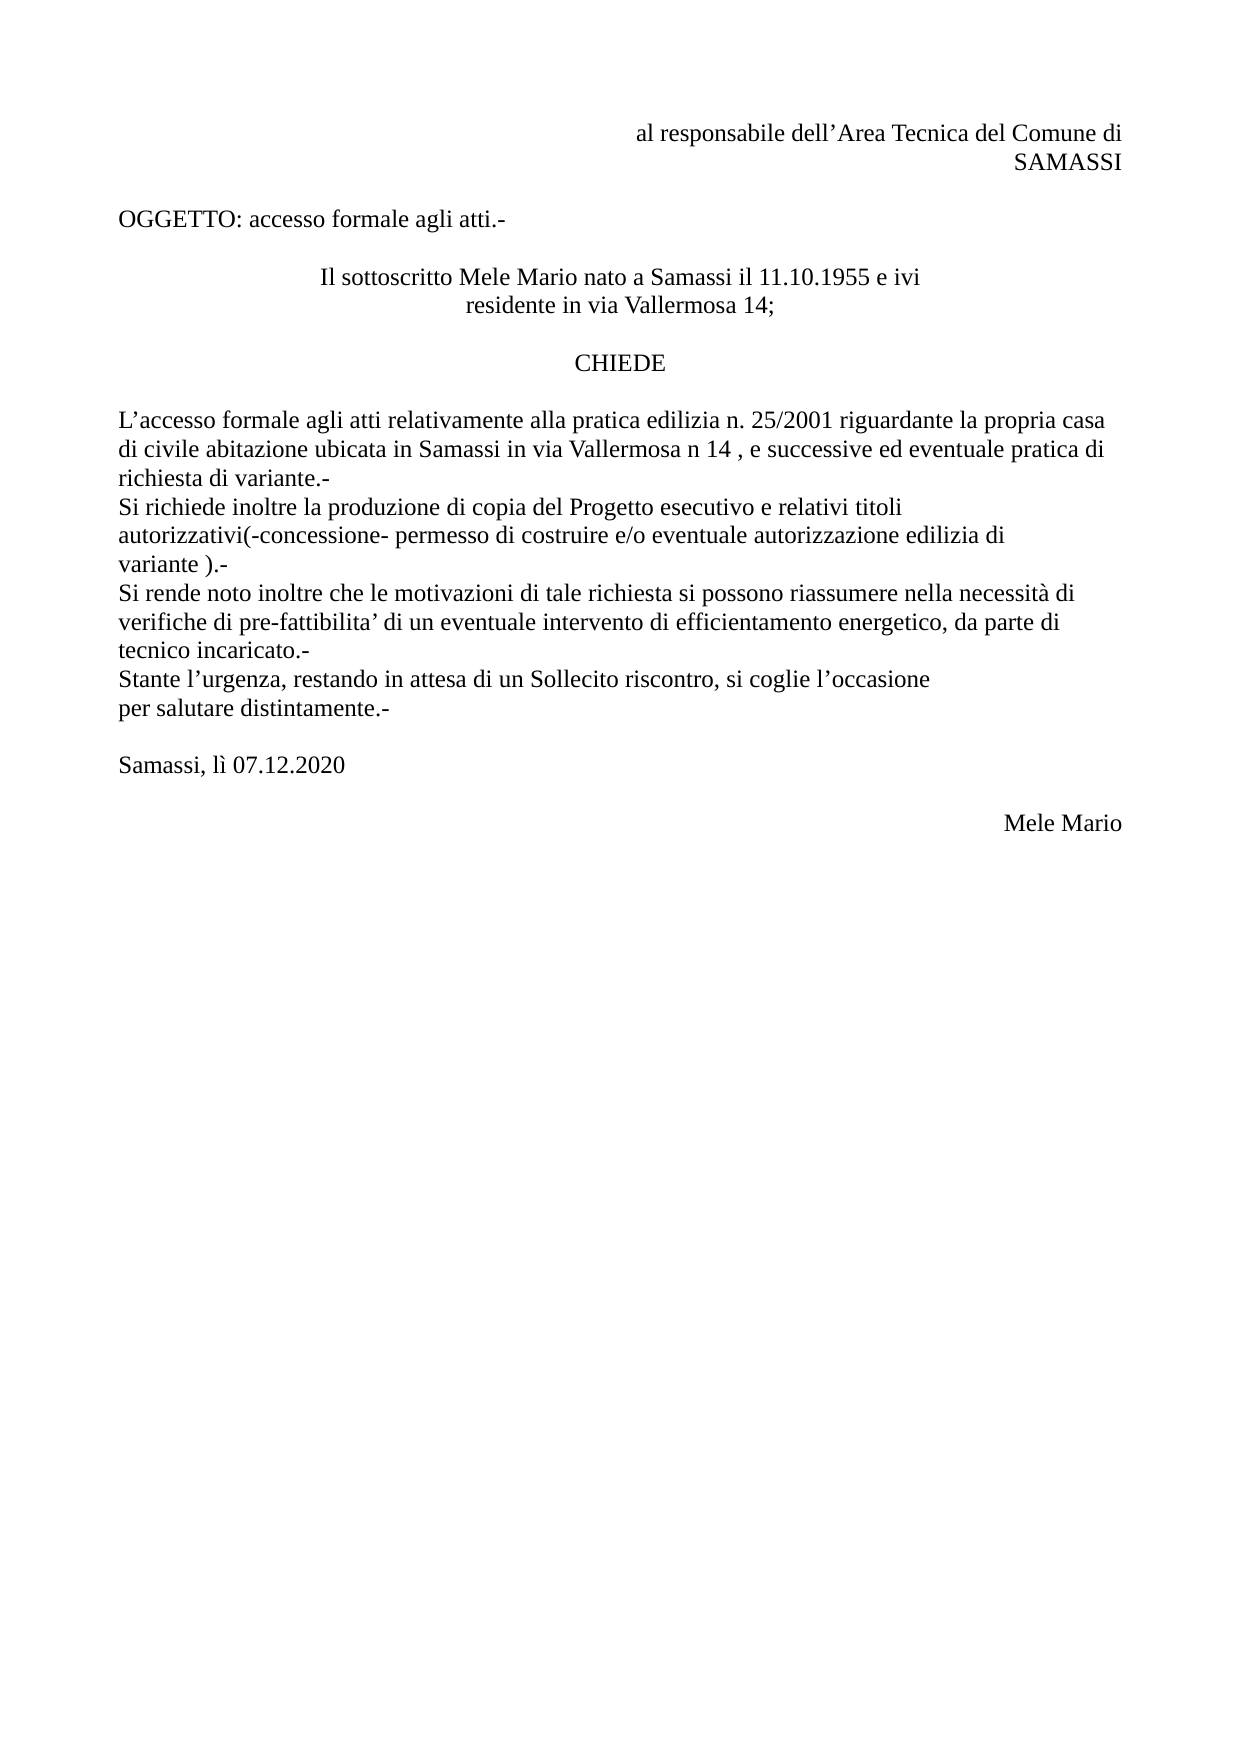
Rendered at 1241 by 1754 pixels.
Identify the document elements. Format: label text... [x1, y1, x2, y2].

text al responsabile dell’Area Tecnica del Comune di [118, 118, 1122, 147]
text SAMASSI [118, 147, 1122, 176]
text CHIEDE [118, 348, 1122, 377]
text Samassi, lì 07.12.2020 [118, 751, 1122, 779]
text per salutare distintamente.- [118, 693, 1122, 722]
text Si rende noto inoltre che le motivazioni di tale richiesta si possono riassumere nella necessità di verifiche di pre-fattibilita’ di un eventuale intervento di efficientamento energetico, da parte di tecnico incaricato.- [118, 578, 1122, 664]
text Il sottoscritto Mele Mario nato a Samassi il 11.10.1955 e ivi [118, 262, 1122, 291]
text autorizzativi(-concessione- permesso di costruire e/o eventuale autorizzazione edilizia di [118, 521, 1122, 549]
text L’accesso formale agli atti relativamente alla pratica edilizia n. 25/2001 riguardante la propria casa di civile abitazione ubicata in Samassi in via Vallermosa n 14 , e successive ed eventuale pratica di richiesta di variante.- [118, 406, 1122, 492]
text residente in via Vallermosa 14; [118, 291, 1122, 319]
text variante ).- [118, 549, 1122, 578]
text OGGETTO: accesso formale agli atti.- [118, 204, 1122, 233]
text Stante l’urgenza, restando in attesa di un Sollecito riscontro, si coglie l’occasione [118, 664, 1122, 693]
text Si richiede inoltre la produzione di copia del Progetto esecutivo e relativi titoli [118, 492, 1122, 521]
text Mele Mario [118, 808, 1122, 837]
